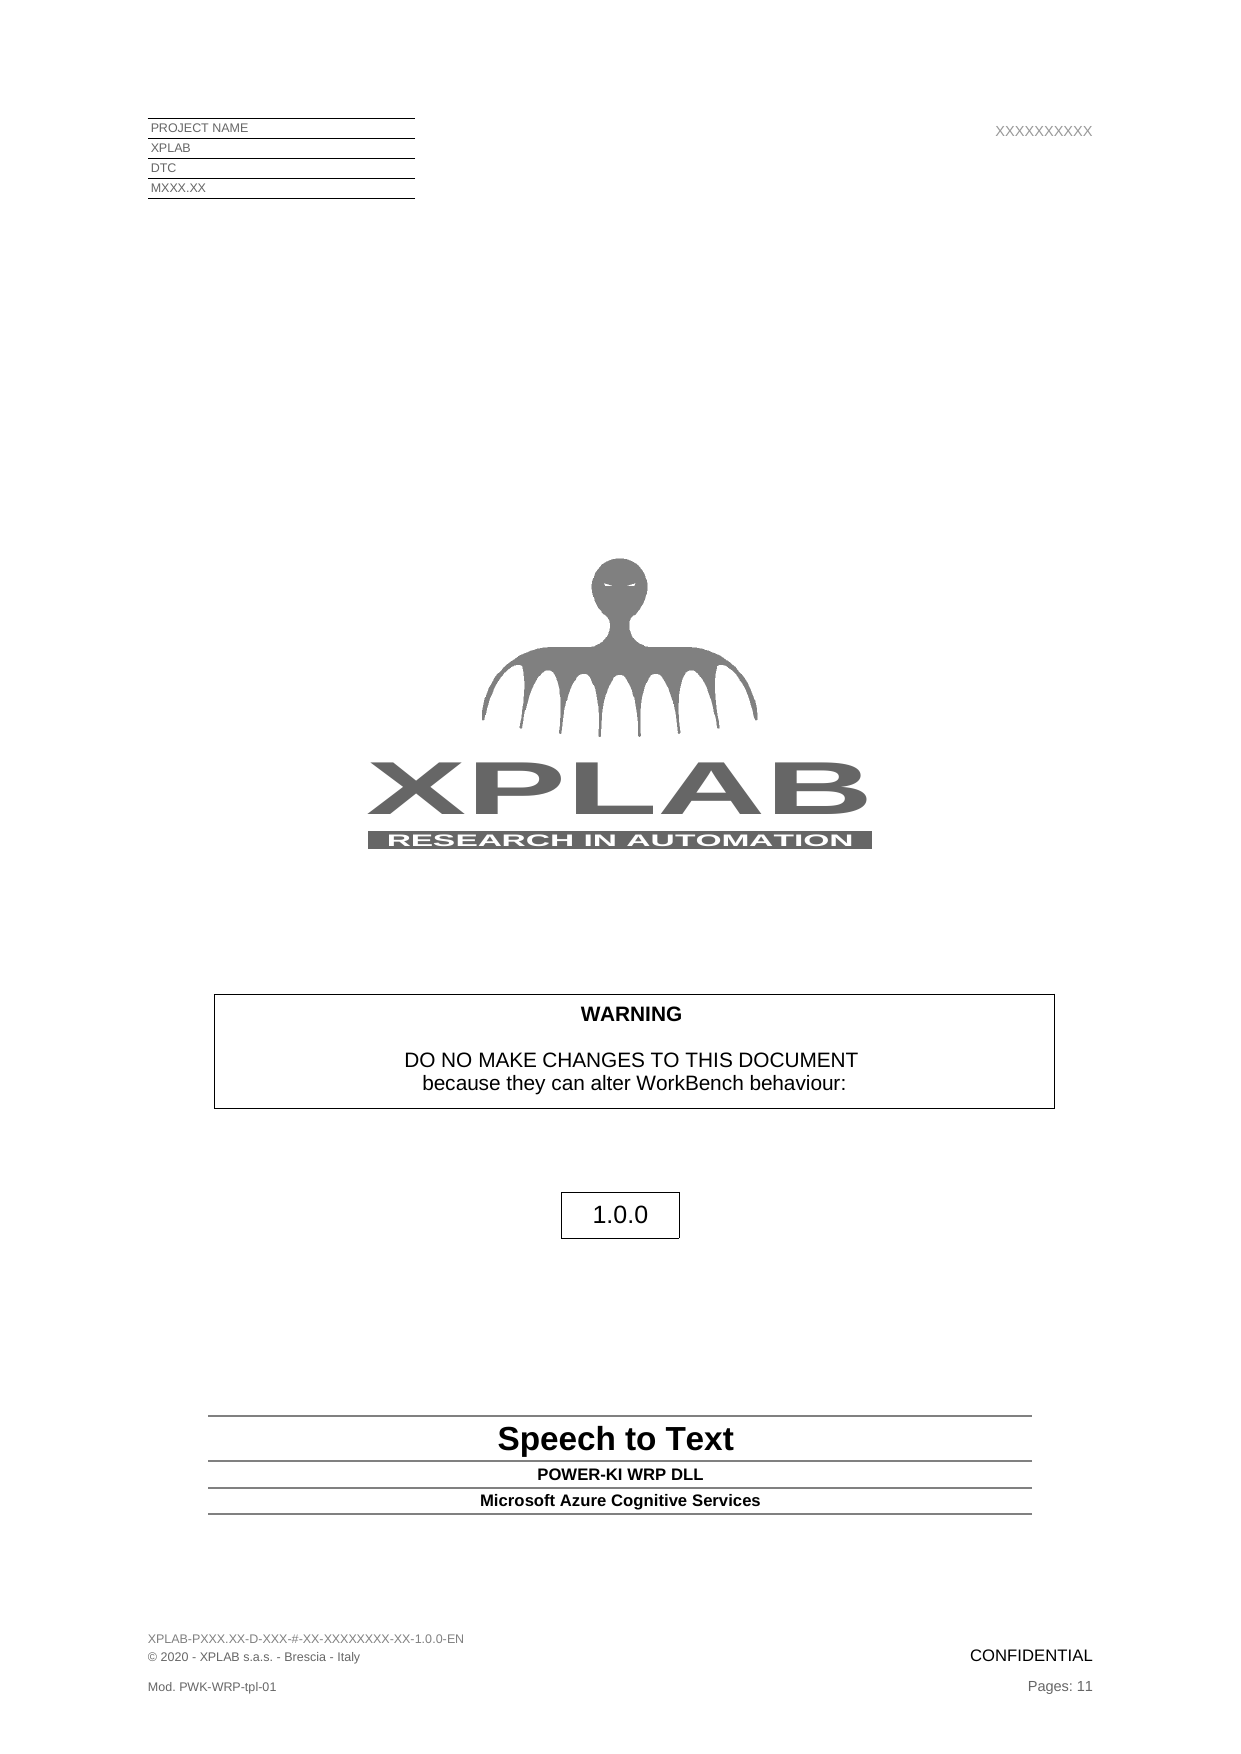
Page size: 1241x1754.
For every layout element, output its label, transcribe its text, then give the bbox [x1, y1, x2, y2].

table_cell xplab [148, 139, 415, 158]
table_cell POWER-KI WRP DLL [208, 1462, 1032, 1487]
text XPLAB [148, 747, 1093, 831]
table_cell Mxxx.xx [148, 179, 415, 198]
text XXXXXXXXXX [934, 123, 1092, 139]
picture [472, 543, 768, 747]
table_cell Microsoft Azure Cognitive Services [208, 1489, 1032, 1513]
table_cell dtc [148, 159, 415, 178]
text 1.0.0 [570, 1201, 670, 1229]
text because they can alter WorkBench behaviour: [223, 1072, 1046, 1095]
table_header Project Name [148, 119, 415, 138]
text Research in automation [148, 831, 1093, 849]
text DO NO MAKE CHANGES TO THIS DOCUMENT [223, 1049, 1046, 1072]
text WARNING [223, 1002, 1046, 1026]
table_header Speech to Text [208, 1417, 1032, 1460]
